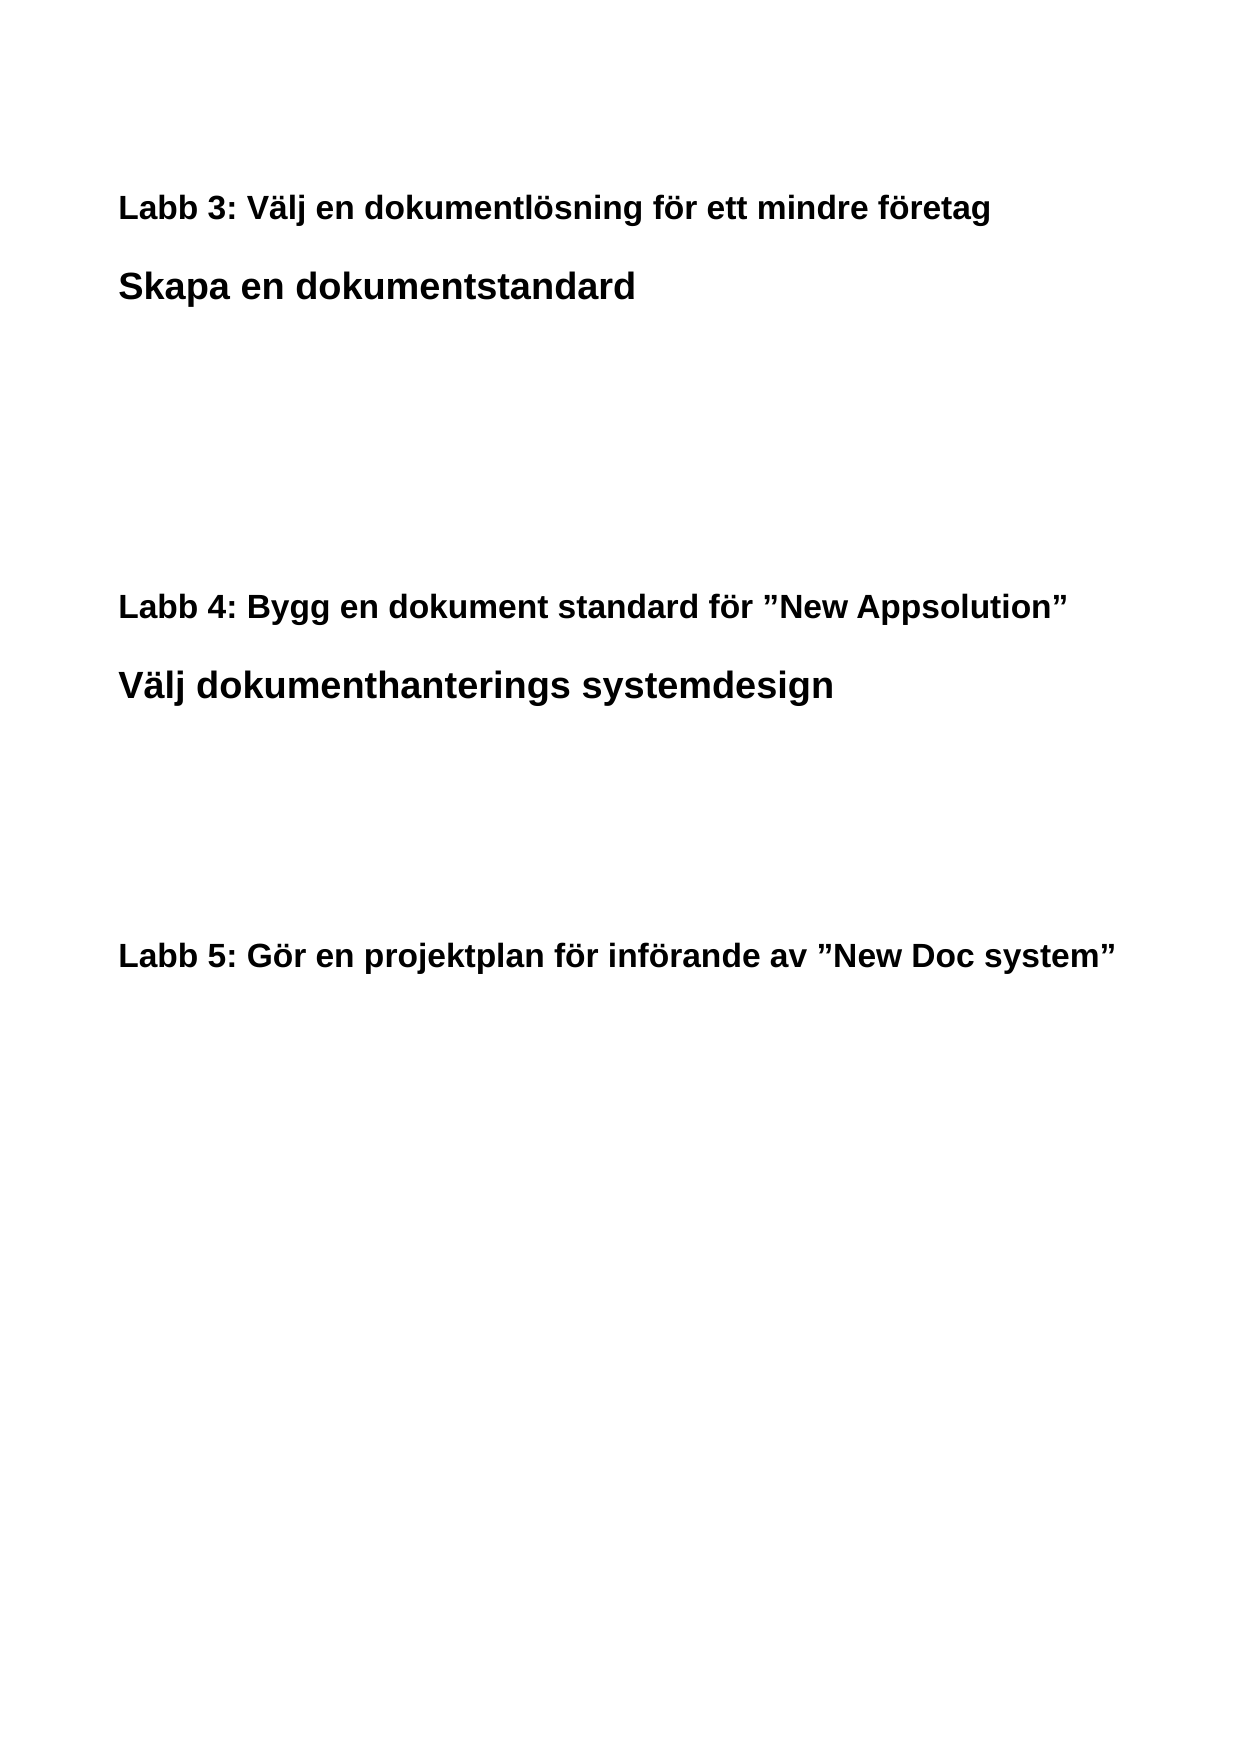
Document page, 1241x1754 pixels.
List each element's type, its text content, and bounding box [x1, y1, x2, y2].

subtitle Labb 4: Bygg en dokument standard för ”New Appsolution” [118, 586, 1122, 625]
subtitle Labb 3: Välj en dokumentlösning för ett mindre företag [118, 188, 1122, 227]
subtitle Skapa en dokumentstandard [118, 264, 1122, 308]
subtitle Labb 5: Gör en projektplan för införande av ”New Doc system” [118, 936, 1122, 974]
subtitle Välj dokumenthanterings systemdesign [118, 663, 1122, 706]
